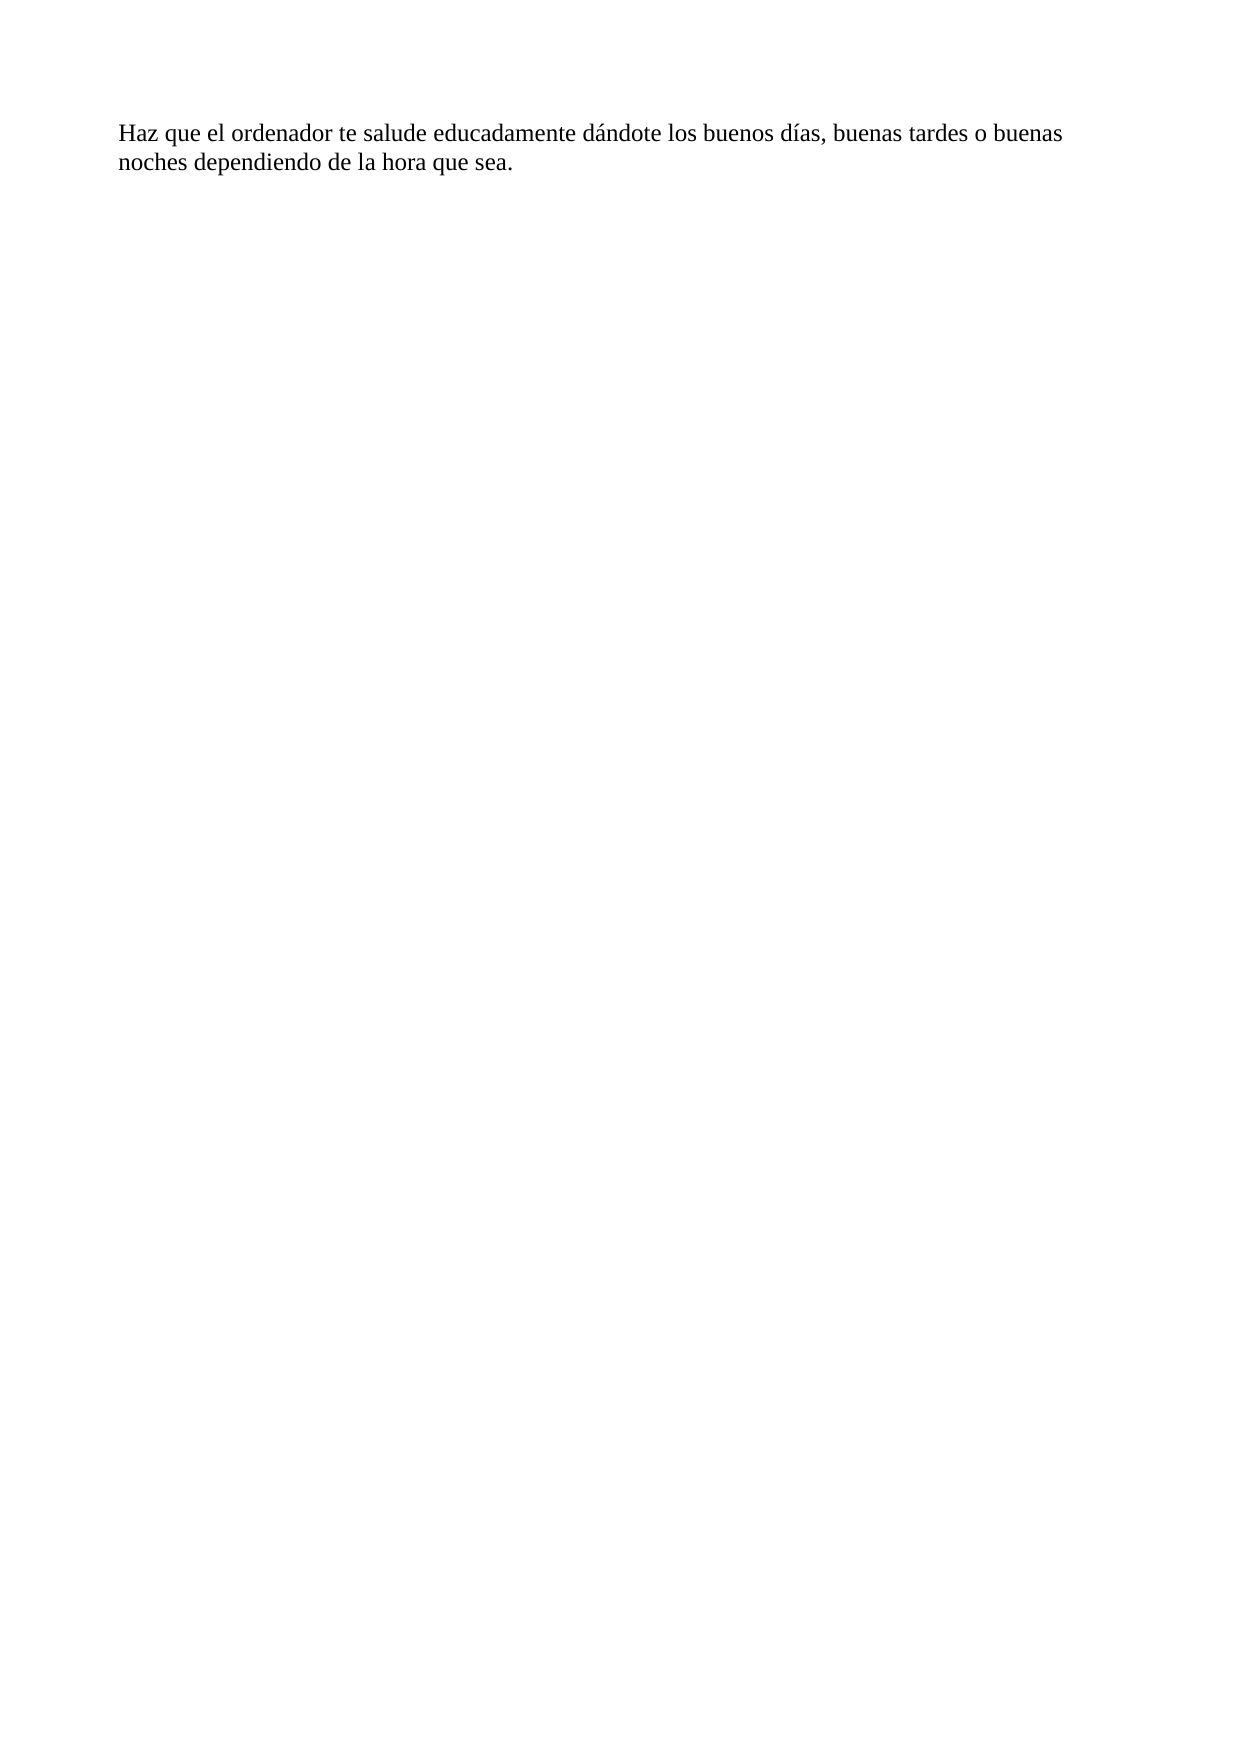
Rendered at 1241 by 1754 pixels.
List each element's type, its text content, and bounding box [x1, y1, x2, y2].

text Haz que el ordenador te salude educadamente dándote los buenos días, buenas tardes o buenas noches dependiendo de la hora que sea. [118, 118, 1122, 176]
